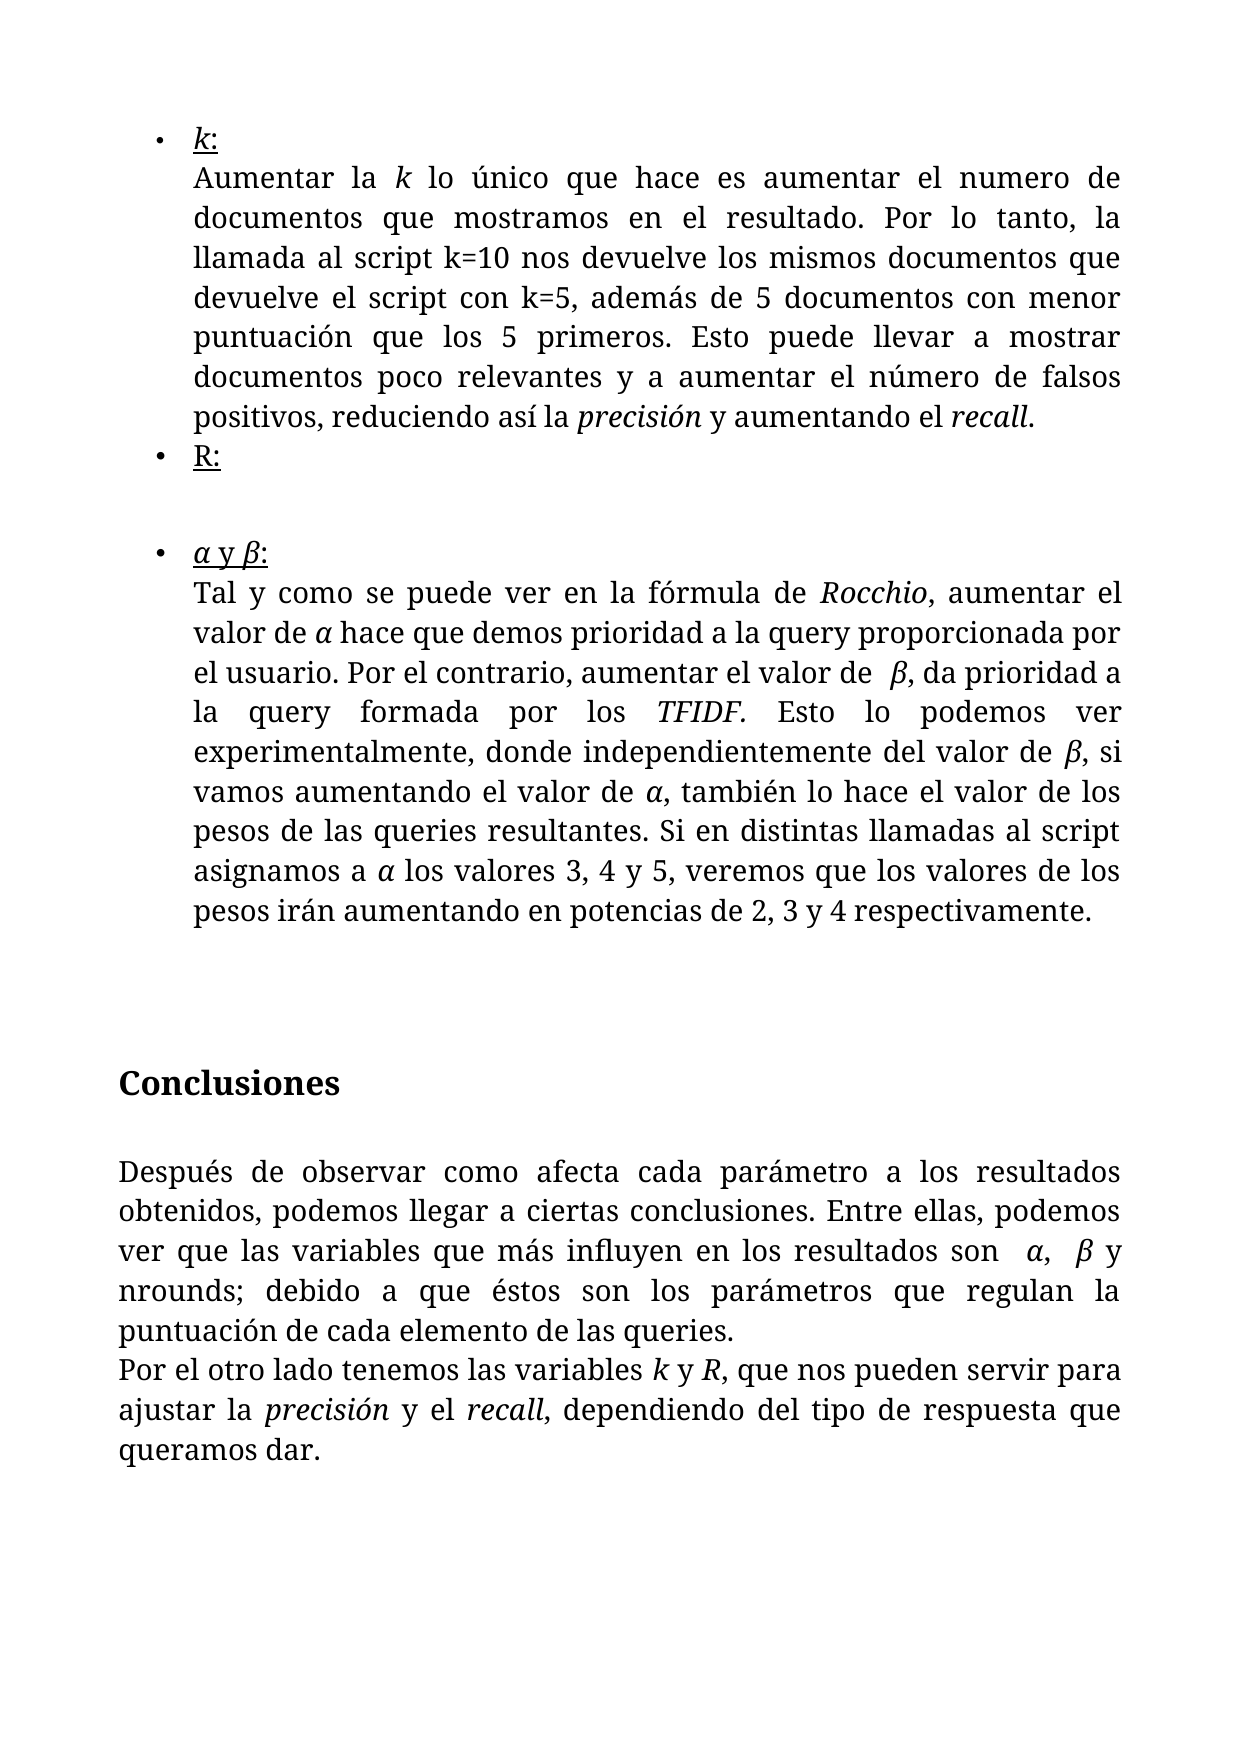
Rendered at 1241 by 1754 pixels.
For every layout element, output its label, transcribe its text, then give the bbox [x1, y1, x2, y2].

text Conclusiones [118, 1060, 1122, 1106]
list k: Aumentar la k lo único que hace es aumentar el numero de documentos que mostramos en el resultado. Por lo tanto, la llamada al script k=10 nos devuelve los mismos documentos que devuelve el script con k=5, además de 5 documentos con menor puntuación que los 5 primeros. Esto puede llevar a mostrar documentos poco relevantes y a aumentar el número de falsos positivos, reduciendo así la precisión y aumentando el recall. [156, 118, 1122, 436]
list Tal y como se puede ver en la fórmula de Rocchio, aumentar el valor de α hace que demos prioridad a la query proporcionada por el usuario. Por el contrario, aumentar el valor de β, da prioridad a la query formada por los TFIDF. Esto lo podemos ver experimentalmente, donde independientemente del valor de β, si vamos aumentando el valor de α, también lo hace el valor de los pesos de las queries resultantes. Si en distintas llamadas al script asignamos a α los valores 3, 4 y 5, veremos que los valores de los pesos irán aumentando en potencias de 2, 3 y 4 respectivamente. [156, 572, 1122, 930]
list R: [156, 436, 1122, 475]
list α y β: [156, 533, 1122, 572]
text Después de observar como afecta cada parámetro a los resultados obtenidos, podemos llegar a ciertas conclusiones. Entre ellas, podemos ver que las variables que más influyen en los resultados son α, β y nrounds; debido a que éstos son los parámetros que regulan la puntuación de cada elemento de las queries. [118, 1151, 1122, 1349]
text Por el otro lado tenemos las variables k y R, que nos pueden servir para ajustar la precisión y el recall, dependiendo del tipo de respuesta que queramos dar. [118, 1349, 1122, 1468]
